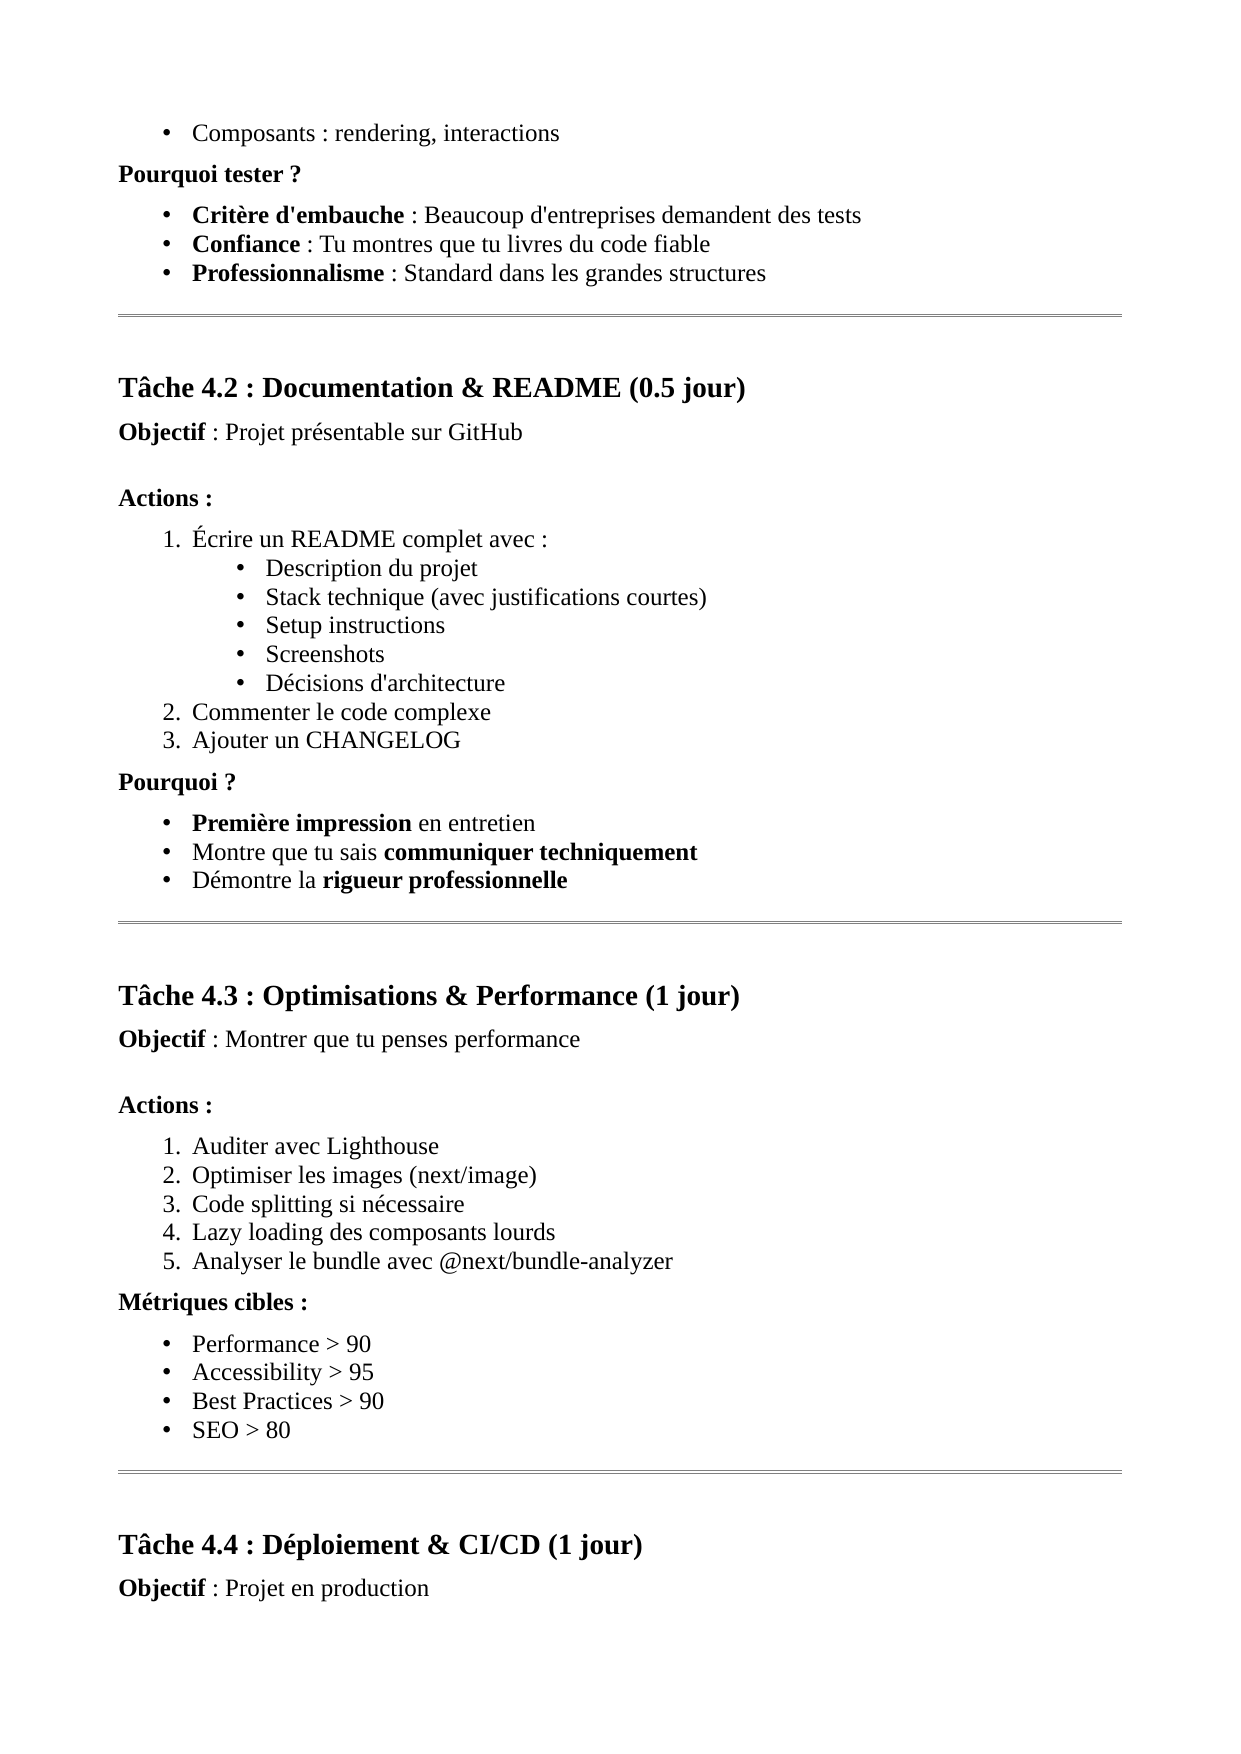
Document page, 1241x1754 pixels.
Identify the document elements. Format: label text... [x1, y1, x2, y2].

list Analyser le bundle avec @next/bundle-analyzer [162, 1246, 1122, 1275]
list Ajouter un CHANGELOG [162, 725, 1122, 754]
list Stack technique (avec justifications courtes) [236, 582, 1122, 610]
list SEO > 80 [162, 1415, 1122, 1444]
list Optimiser les images (next/image) [162, 1160, 1122, 1189]
list Critère d'embauche : Beaucoup d'entreprises demandent des tests [162, 201, 1122, 229]
list Auditer avec Lighthouse [162, 1131, 1122, 1160]
list Best Practices > 90 [162, 1386, 1122, 1415]
list Écrire un README complet avec : [162, 524, 1122, 553]
list Professionnalisme : Standard dans les grandes structures [162, 258, 1122, 287]
list Accessibility > 95 [162, 1357, 1122, 1386]
list Code splitting si nécessaire [162, 1189, 1122, 1217]
text Pourquoi ? [118, 767, 1122, 795]
list Performance > 90 [162, 1329, 1122, 1357]
subtitle Tâche 4.4 : Déploiement & CI/CD (1 jour) [118, 1527, 1122, 1561]
list Description du projet [236, 553, 1122, 582]
list Décisions d'architecture [236, 668, 1122, 697]
subtitle Actions : [118, 1090, 1122, 1119]
list Setup instructions [236, 610, 1122, 639]
list Démontre la rigueur professionnelle [162, 865, 1122, 894]
text Métriques cibles : [118, 1287, 1122, 1316]
list Confiance : Tu montres que tu livres du code fiable [162, 229, 1122, 258]
subtitle Actions : [118, 483, 1122, 512]
subtitle Tâche 4.2 : Documentation & README (0.5 jour) [118, 371, 1122, 404]
list Première impression en entretien [162, 808, 1122, 837]
text Pourquoi tester ? [118, 159, 1122, 188]
list Screenshots [236, 639, 1122, 668]
subtitle Tâche 4.3 : Optimisations & Performance (1 jour) [118, 978, 1122, 1011]
list Montre que tu sais communiquer techniquement [162, 837, 1122, 865]
list Lazy loading des composants lourds [162, 1217, 1122, 1246]
list Composants : rendering, interactions [162, 118, 1122, 147]
list Commenter le code complexe [162, 697, 1122, 725]
text Objectif : Montrer que tu penses performance [118, 1024, 1122, 1052]
text Objectif : Projet présentable sur GitHub [118, 417, 1122, 445]
text Objectif : Projet en production [118, 1573, 1122, 1602]
